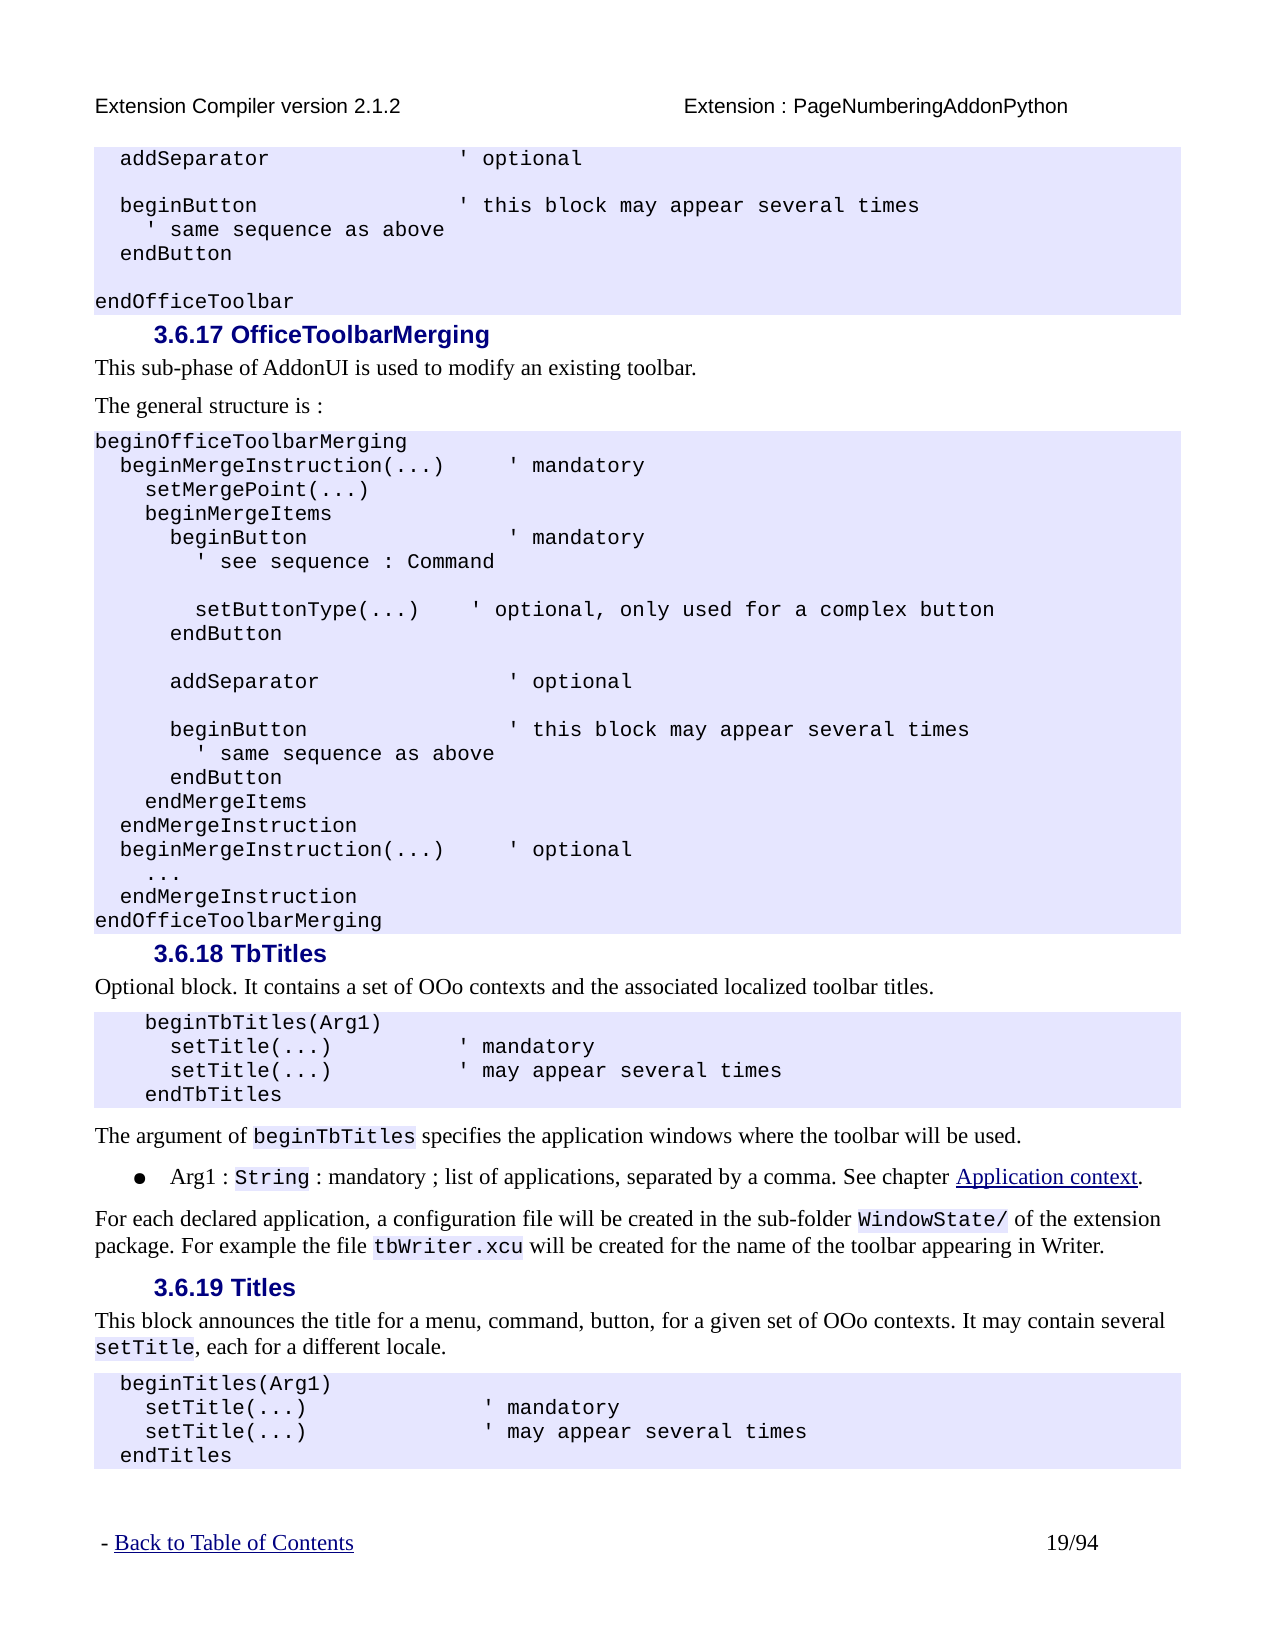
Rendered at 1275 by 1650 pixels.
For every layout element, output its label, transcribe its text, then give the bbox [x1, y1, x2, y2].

subtitle OfficeToolbarMerging [153, 321, 1181, 349]
text Optional block. It contains a set of OOo contexts and the associated localized toolbar titles. [94, 974, 1181, 1000]
text beginMergeInstruction(...) ' mandatory [94, 455, 1181, 479]
text endTitles [94, 1445, 1181, 1469]
text beginButton ' this block may appear several times [94, 195, 1181, 219]
list Arg1 : String : mandatory ; list of applications, separated by a comma. See chapter Application context. [132, 1164, 1181, 1191]
text The argument of beginTbTitles specifies the application windows where the toolbar will be used. [94, 1123, 1181, 1149]
text ... [94, 862, 1181, 886]
text beginButton ' mandatory [94, 527, 1181, 551]
text setMergePoint(...) [94, 479, 1181, 503]
text endMergeInstruction [94, 814, 1181, 838]
text setTitle(...) ' mandatory [94, 1397, 1181, 1421]
text ' see sequence : Command [94, 551, 1181, 575]
text beginMergeItems [94, 503, 1181, 527]
text addSeparator ' optional [94, 147, 1181, 171]
text endOfficeToolbarMerging [94, 910, 1181, 934]
subtitle TbTitles [153, 940, 1181, 968]
text endMergeItems [94, 791, 1181, 814]
text beginOfficeToolbarMerging [94, 431, 1181, 455]
text addSeparator ' optional [94, 671, 1181, 695]
text endButton [94, 243, 1181, 267]
text endButton [94, 767, 1181, 791]
text For each declared application, a configuration file will be created in the sub-folder WindowState/ of the extension package. For example the file tbWriter.xcu will be created for the name of the toolbar appearing in Writer. [94, 1206, 1181, 1260]
text beginTitles(Arg1) [94, 1373, 1181, 1397]
text This sub-phase of AddonUI is used to modify an existing toolbar. [94, 355, 1181, 381]
text ' same sequence as above [94, 219, 1181, 243]
text This block announces the title for a menu, command, button, for a given set of OOo contexts. It may contain several setTitle, each for a different locale. [94, 1308, 1181, 1361]
text setTitle(...) ' mandatory [94, 1036, 1181, 1060]
text endButton [94, 623, 1181, 647]
text beginButton ' this block may appear several times [94, 719, 1181, 743]
text The general structure is : [94, 393, 1181, 419]
text ' same sequence as above [94, 743, 1181, 767]
text endTbTitles [94, 1084, 1181, 1108]
text setTitle(...) ' may appear several times [94, 1421, 1181, 1445]
text endMergeInstruction [94, 886, 1181, 910]
text setButtonType(...) ' optional, only used for a complex button [94, 599, 1181, 623]
text setTitle(...) ' may appear several times [94, 1060, 1181, 1084]
text endOfficeToolbar [94, 291, 1181, 315]
text beginMergeInstruction(...) ' optional [94, 838, 1181, 862]
subtitle Titles [153, 1274, 1181, 1302]
text beginTbTitles(Arg1) [94, 1012, 1181, 1036]
